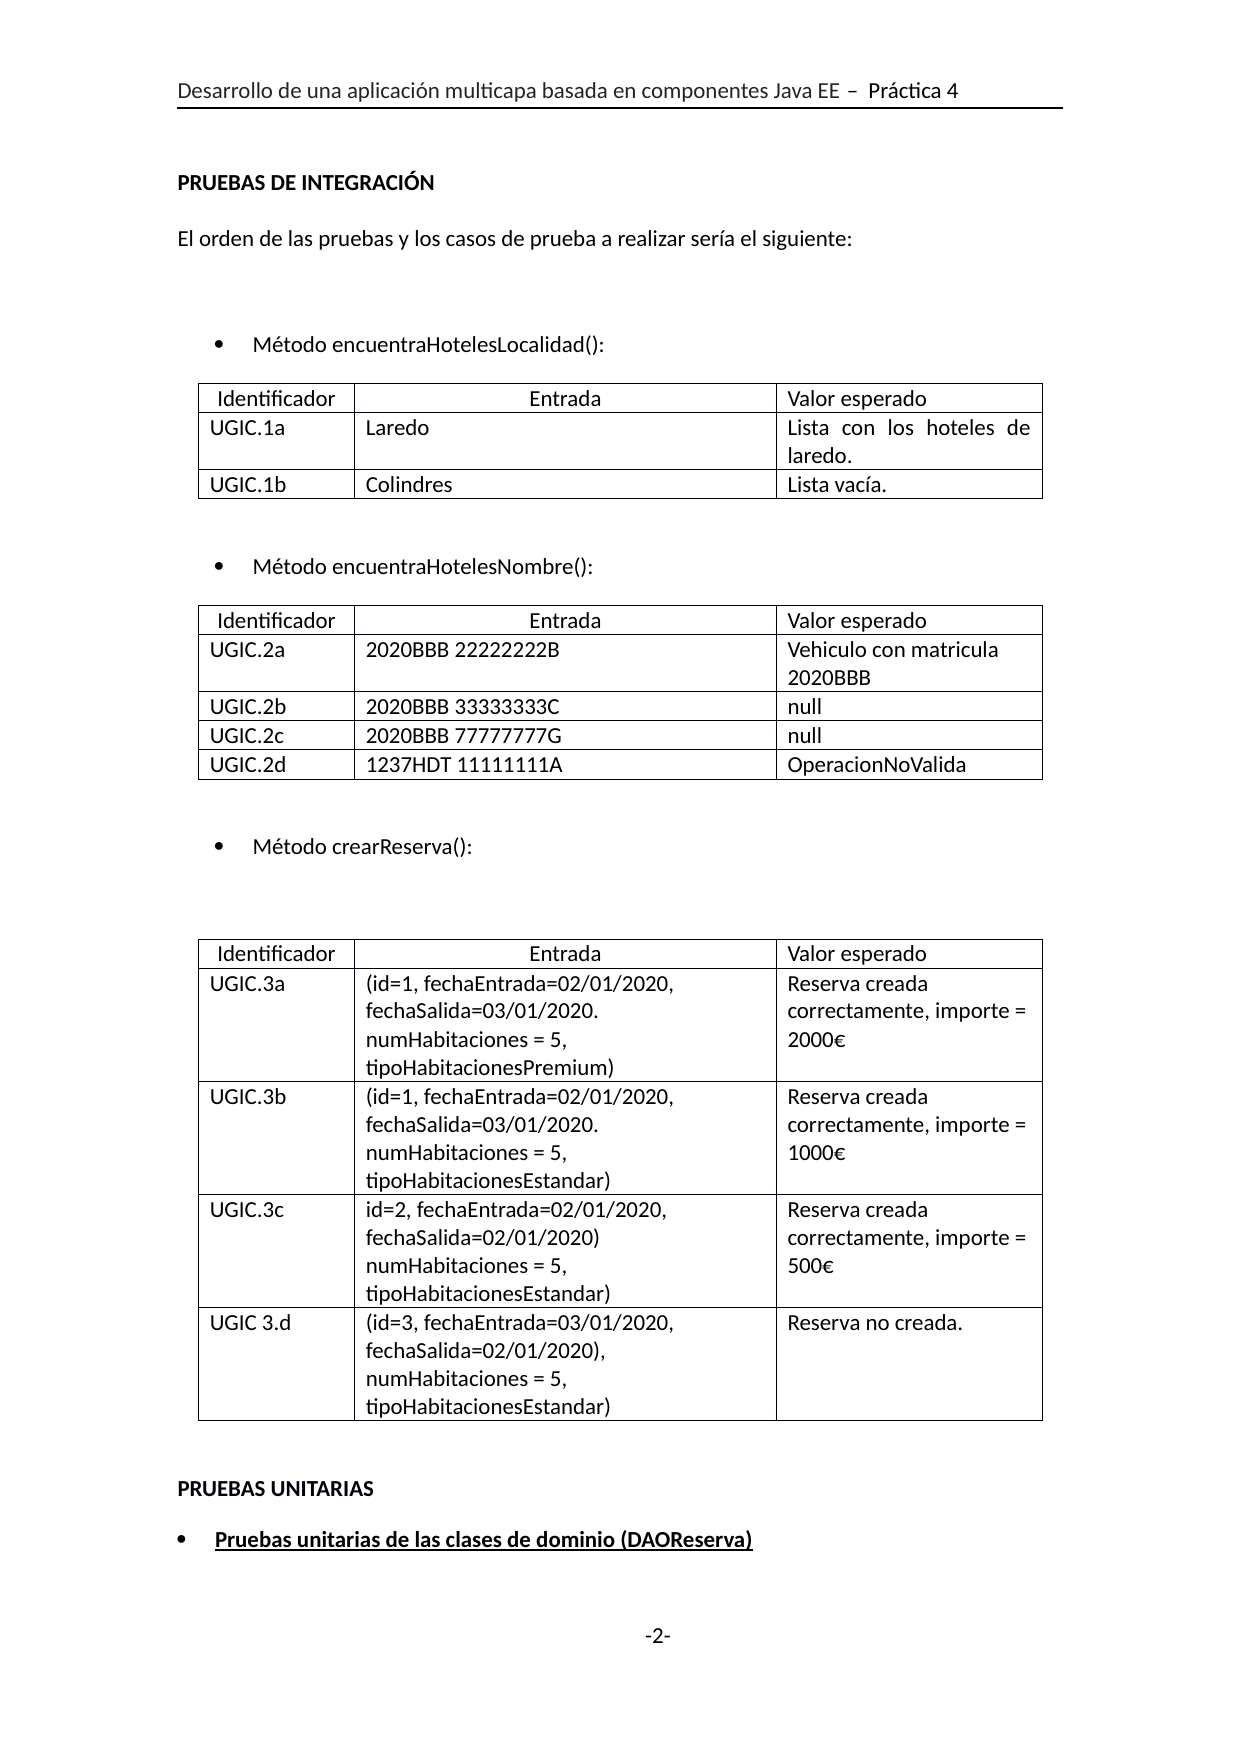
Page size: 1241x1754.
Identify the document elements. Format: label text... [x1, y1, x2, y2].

text PRUEBAS UNITARIAS [177, 1474, 1063, 1502]
table_cell (id=1, fechaEntrada=02/01/2020, fechaSalida=03/01/2020. numHabitaciones = 5, tipoHabitacionesPremium) [355, 969, 776, 1081]
table_cell Lista vacía. [777, 470, 1042, 498]
table_cell Vehiculo con matricula 2020BBB [777, 635, 1042, 691]
table_cell Reserva no creada. [777, 1308, 1042, 1420]
table_header Identificador [199, 606, 354, 634]
table_header Valor esperado [777, 384, 1042, 412]
table_cell (id=3, fechaEntrada=03/01/2020, fechaSalida=02/01/2020), numHabitaciones = 5, tipoHabitacionesEstandar) [355, 1308, 776, 1420]
table_header Valor esperado [777, 606, 1042, 634]
table_cell id=2, fechaEntrada=02/01/2020, fechaSalida=02/01/2020) numHabitaciones = 5, tipoHabitacionesEstandar) [355, 1195, 776, 1307]
table_cell Lista con los hoteles de laredo. [777, 413, 1042, 469]
table_header Identificador [199, 940, 354, 968]
list Método encuentraHotelesNombre(): [215, 552, 1063, 580]
table_cell UGIC.3b [199, 1082, 354, 1194]
table_cell 1237HDT 11111111A [355, 750, 776, 778]
table_cell UGIC.2d [199, 750, 354, 778]
table_cell UGIC.3a [199, 969, 354, 1081]
table_cell UGIC.2a [199, 635, 354, 691]
table_cell Colindres [355, 470, 776, 498]
table_cell Laredo [355, 413, 776, 469]
table_cell 2020BBB 33333333C [355, 692, 776, 720]
list Pruebas unitarias de las clases de dominio (DAOReserva) [177, 1525, 1063, 1553]
table_cell 2020BBB 77777777G [355, 721, 776, 749]
table_header Entrada [355, 606, 776, 634]
table_header Valor esperado [777, 940, 1042, 968]
text El orden de las pruebas y los casos de prueba a realizar sería el siguiente: [177, 224, 1063, 252]
table_cell Reserva creada correctamente, importe = 2000€ [777, 969, 1042, 1081]
table_cell (id=1, fechaEntrada=02/01/2020, fechaSalida=03/01/2020. numHabitaciones = 5, tipoHabitacionesEstandar) [355, 1082, 776, 1194]
list Método encuentraHotelesLocalidad(): [215, 330, 1063, 358]
list Método crearReserva(): [215, 832, 1063, 861]
table_header Identificador [199, 384, 354, 412]
table_cell UGIC.2c [199, 721, 354, 749]
table_cell Reserva creada correctamente, importe = 500€ [777, 1195, 1042, 1307]
table_cell UGIC.2b [199, 692, 354, 720]
table_cell null [777, 721, 1042, 749]
table_cell UGIC 3.d [199, 1308, 354, 1420]
table_cell null [777, 692, 1042, 720]
table_header Entrada [355, 384, 776, 412]
text PRUEBAS DE INTEGRACIÓN [177, 168, 1063, 196]
table_cell UGIC.3c [199, 1195, 354, 1307]
table_cell OperacionNoValida [777, 750, 1042, 778]
table_cell UGIC.1b [199, 470, 354, 498]
table_header Entrada [355, 940, 776, 968]
table_cell 2020BBB 22222222B [355, 635, 776, 691]
table_cell UGIC.1a [199, 413, 354, 469]
table_cell Reserva creada correctamente, importe = 1000€ [777, 1082, 1042, 1194]
